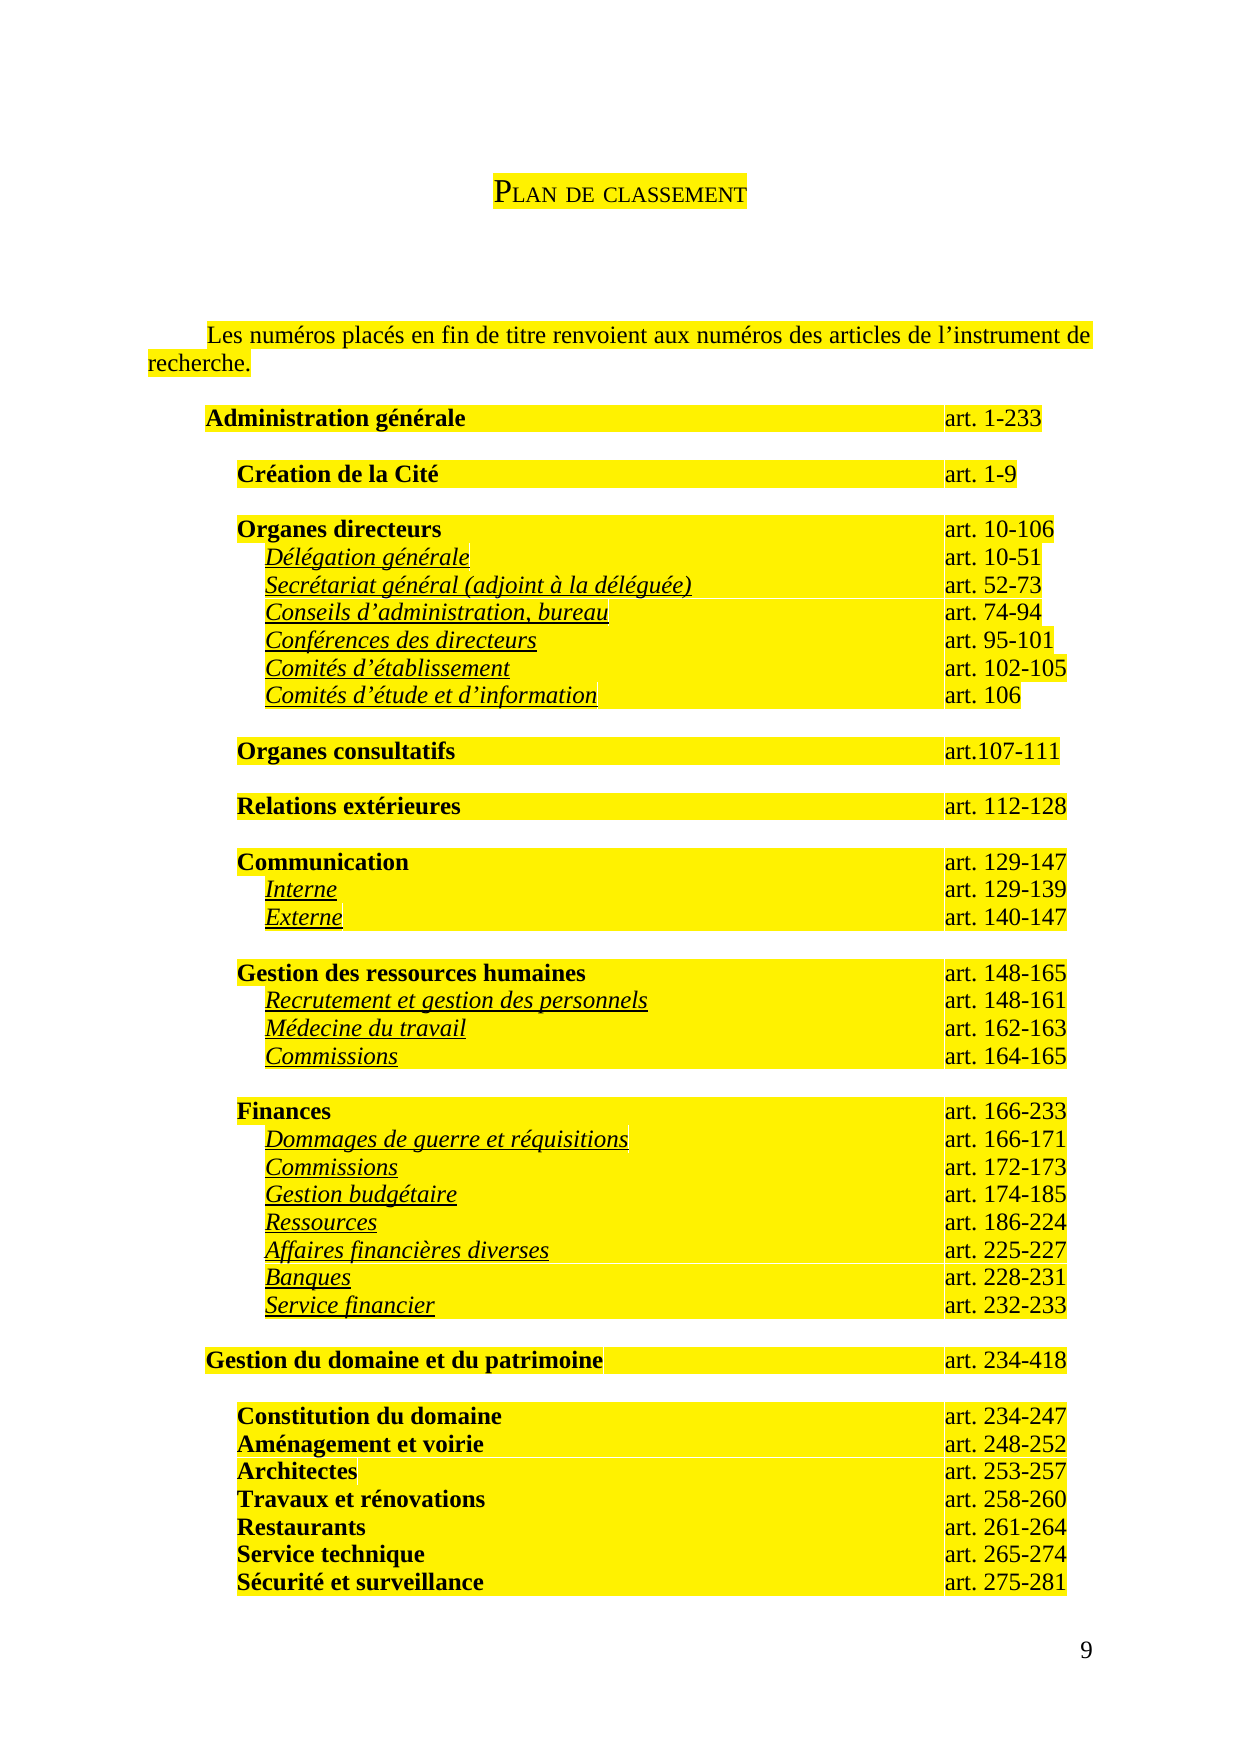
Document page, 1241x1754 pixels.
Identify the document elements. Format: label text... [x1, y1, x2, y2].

text Architectes art. 253-257 [237, 1457, 1093, 1485]
text Service technique art. 265-274 [237, 1541, 1093, 1568]
text Médecine du travail art. 162-163 [265, 1014, 1093, 1042]
text Création de la Cité art. 1-9 [237, 460, 1093, 488]
text Interne art. 129-139 [265, 876, 1093, 903]
text Comités d’établissement art. 102-105 [265, 654, 1093, 682]
text Les numéros placés en fin de titre renvoient aux numéros des articles de l’instrument de recherche. [148, 321, 1093, 377]
text Affaires financières diverses art. 225-227 [265, 1236, 1093, 1263]
text Secrétariat général (adjoint à la déléguée) art. 52-73 [265, 571, 1093, 598]
text Sécurité et surveillance art. 275-281 [237, 1568, 1093, 1596]
text Finances art. 166-233 [237, 1097, 1093, 1125]
text Administration générale art. 1-233 [205, 404, 1093, 432]
text Relations extérieures art. 112-128 [237, 792, 1093, 820]
text Comités d’étude et d’information art. 106 [265, 682, 1093, 709]
text Gestion des ressources humaines art. 148-165 [237, 959, 1093, 986]
text Plan de classement [148, 173, 1093, 209]
text Délégation générale art. 10-51 [265, 543, 1093, 571]
text Recrutement et gestion des personnels art. 148-161 [265, 986, 1093, 1014]
text Ressources art. 186-224 [265, 1208, 1093, 1236]
text Communication art. 129-147 [237, 848, 1093, 876]
text Banques art. 228-231 [265, 1263, 1093, 1291]
text Conseils d’administration, bureau art. 74-94 [265, 598, 1093, 626]
text Restaurants art. 261-264 [237, 1513, 1093, 1541]
text Organes directeurs art. 10-106 [237, 515, 1093, 543]
text Conférences des directeurs art. 95-101 [265, 626, 1093, 654]
text Commissions art. 172-173 [265, 1153, 1093, 1180]
text Externe art. 140-147 [265, 903, 1093, 931]
text Dommages de guerre et réquisitions art. 166-171 [265, 1125, 1093, 1153]
text Gestion budgétaire art. 174-185 [265, 1180, 1093, 1208]
text Aménagement et voirie art. 248-252 [237, 1430, 1093, 1457]
text Gestion du domaine et du patrimoine art. 234-418 [205, 1347, 1093, 1374]
text Travaux et rénovations art. 258-260 [237, 1485, 1093, 1513]
text Constitution du domaine art. 234-247 [237, 1402, 1093, 1430]
text Commissions art. 164-165 [265, 1042, 1093, 1069]
text Service financier art. 232-233 [265, 1291, 1093, 1319]
text Organes consultatifs art.107-111 [237, 737, 1093, 765]
